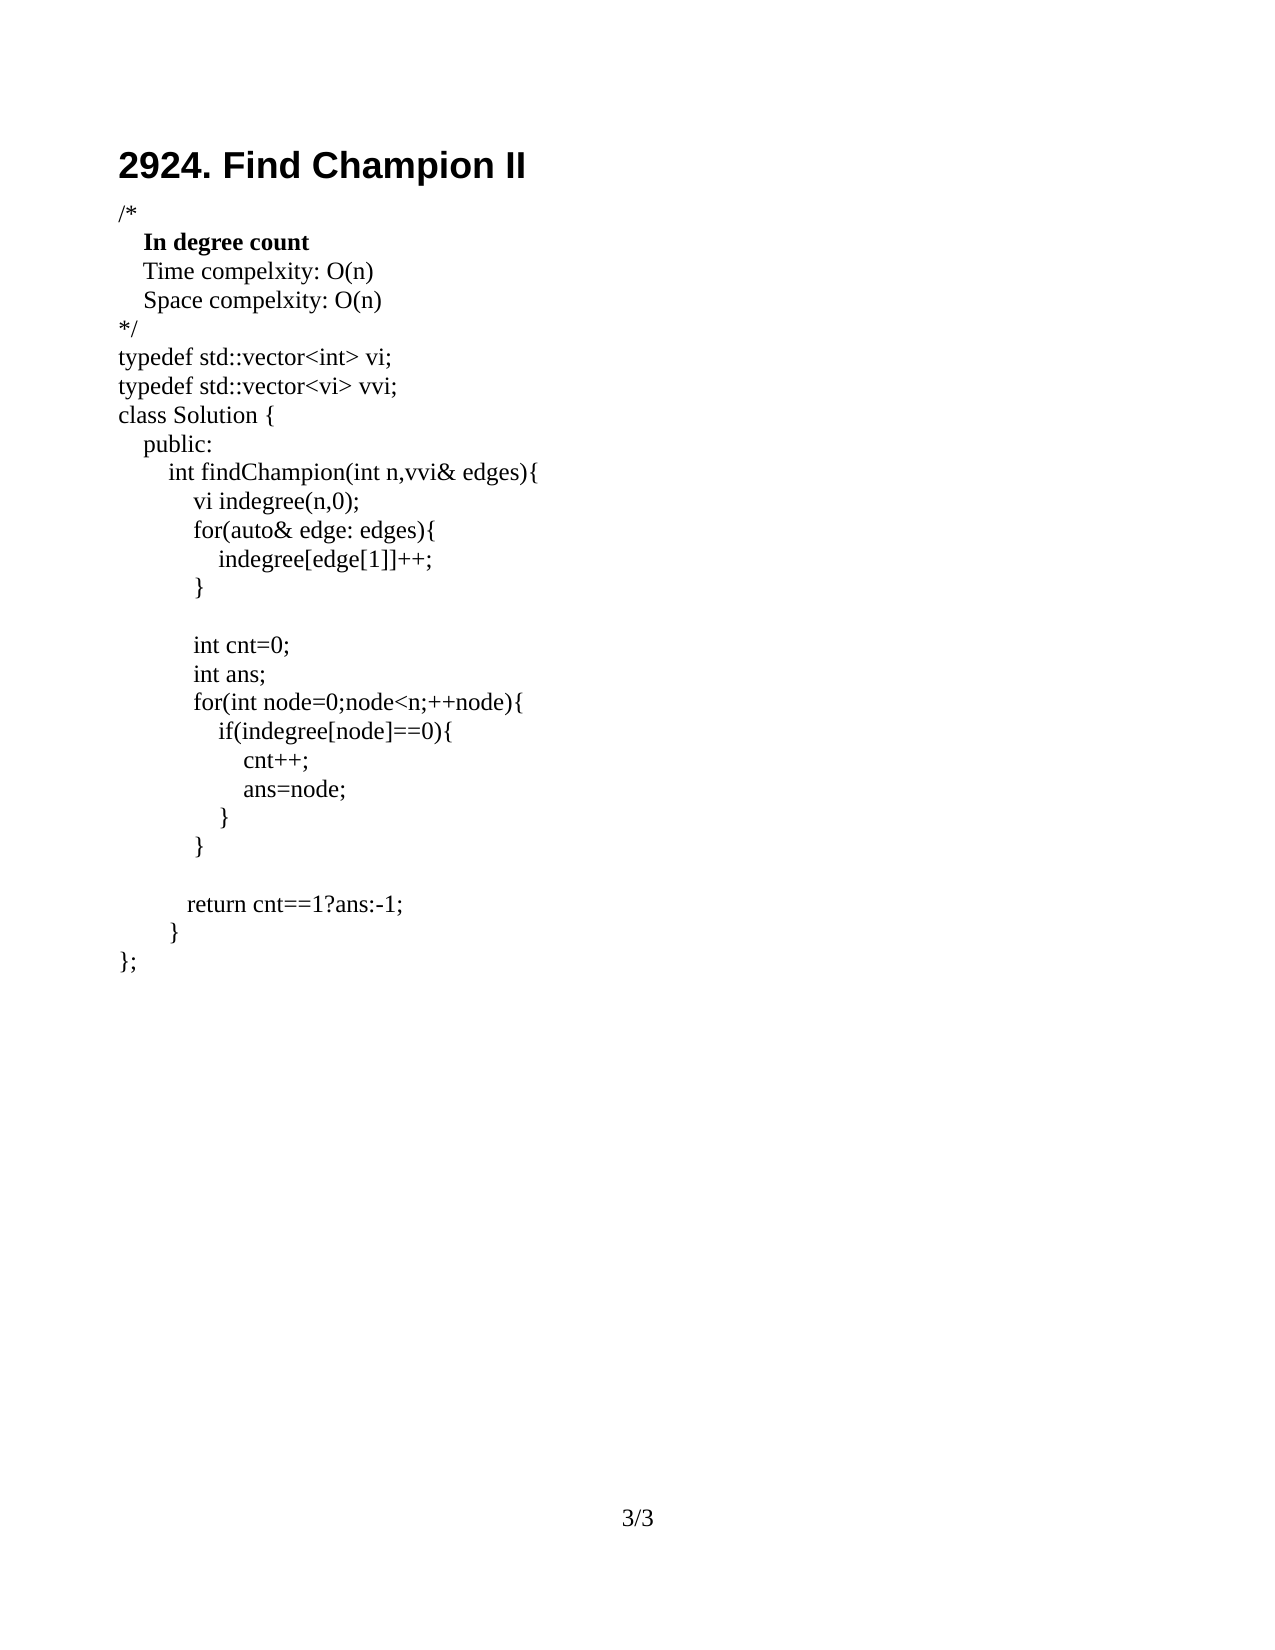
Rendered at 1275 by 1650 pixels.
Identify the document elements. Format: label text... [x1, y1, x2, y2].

text }; [118, 946, 1157, 975]
text int ans; [118, 659, 1157, 687]
text typedef std::vector<int> vi; [118, 342, 1157, 371]
text int findChampion(int n,vvi& edges){ [118, 457, 1157, 486]
text /* [118, 199, 1157, 227]
text int cnt=0; [118, 630, 1157, 659]
text if(indegree[node]==0){ [118, 716, 1157, 745]
text class Solution { [118, 400, 1157, 429]
text } [118, 917, 1157, 946]
text } [118, 831, 1157, 860]
text indegree[edge[1]]++; [118, 544, 1157, 572]
text vi indegree(n,0); [118, 486, 1157, 515]
subtitle 2924. Find Champion II [118, 143, 1157, 186]
text return cnt==1?ans:-1; [118, 889, 1157, 917]
text for(int node=0;node<n;++node){ [118, 687, 1157, 716]
text } [118, 572, 1157, 601]
text */ [118, 314, 1157, 342]
text cnt++; [118, 745, 1157, 774]
text ans=node; [118, 774, 1157, 802]
text In degree count [118, 227, 1157, 256]
text Time compelxity: O(n) [118, 256, 1157, 285]
text for(auto& edge: edges){ [118, 515, 1157, 544]
text Space compelxity: O(n) [118, 285, 1157, 314]
text } [118, 802, 1157, 831]
text typedef std::vector<vi> vvi; [118, 371, 1157, 400]
text public: [118, 429, 1157, 457]
